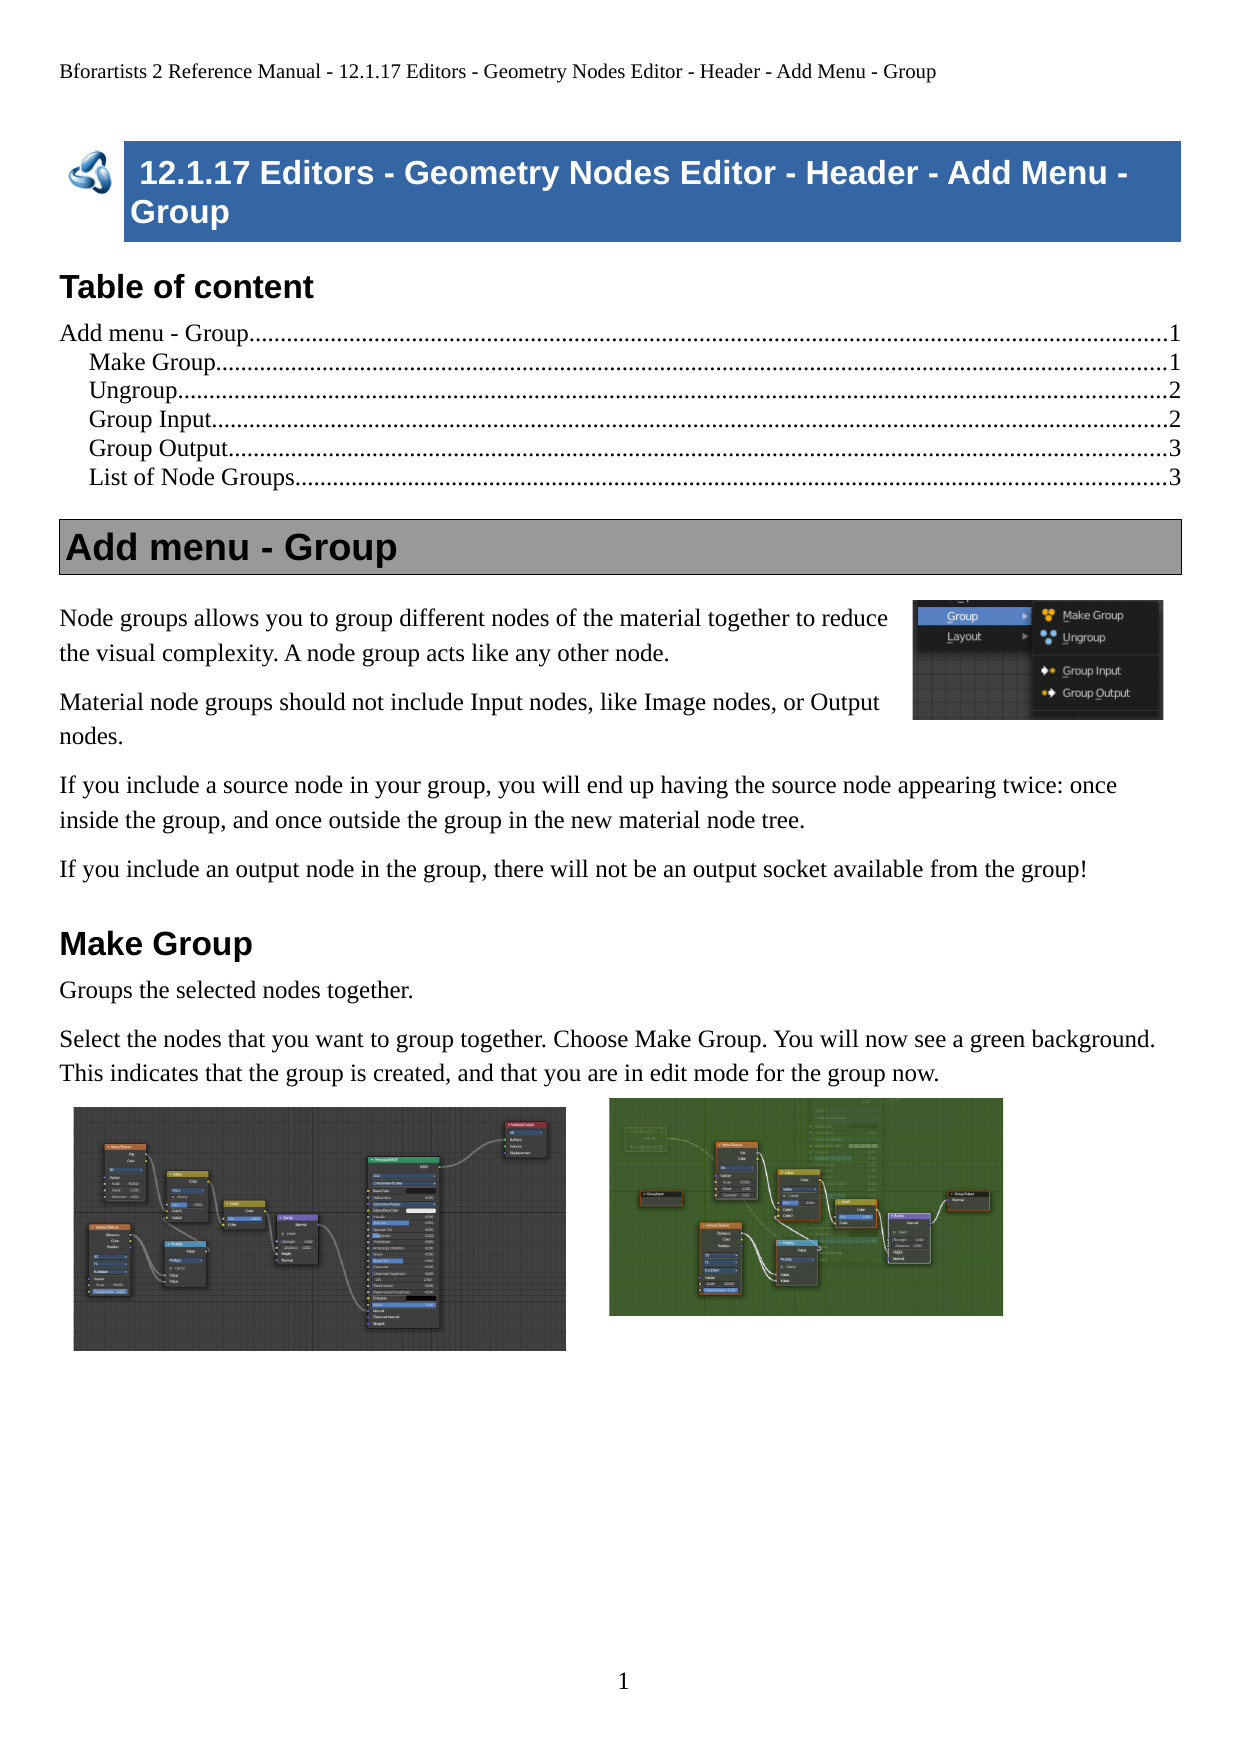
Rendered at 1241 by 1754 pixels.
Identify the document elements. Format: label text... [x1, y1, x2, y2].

text Ungroup 2 [88, 375, 1181, 404]
text If you include an output node in the group, there will not be an output socket available from the group! [59, 854, 1181, 883]
text Select the nodes that you want to group together. Choose Make Group. You will now see a green background. This indicates that the group is created, and that you are in edit mode for the group now. [59, 1024, 1181, 1087]
text Groups the selected nodes together. [59, 975, 1181, 1004]
picture [912, 600, 1164, 720]
picture [73, 1107, 566, 1351]
table_header 12.1.17 Editors - Geometry Nodes Editor - Header - Add Menu - Group [124, 141, 1181, 242]
subtitle Make Group [59, 924, 1181, 962]
text Make Group 1 [88, 347, 1181, 375]
text Group Output 3 [88, 433, 1181, 462]
text Group Input 2 [88, 404, 1181, 433]
text Material node groups should not include Input nodes, like Image nodes, or Output nodes. [59, 687, 1181, 750]
text List of Node Groups 3 [88, 462, 1181, 490]
subtitle Table of content [59, 267, 1181, 305]
picture [609, 1098, 1004, 1316]
text Add menu - Group 1 [59, 318, 1181, 347]
table_header Add menu - Group [60, 520, 1181, 574]
text If you include a source node in your group, you will end up having the source node appearing twice: once inside the group, and once outside the group in the new material node tree. [59, 770, 1181, 833]
picture [65, 147, 114, 197]
table_header [59, 141, 124, 242]
text Node groups allows you to group different nodes of the material together to reduce the visual complexity. A node group acts like any other node. [59, 603, 912, 666]
